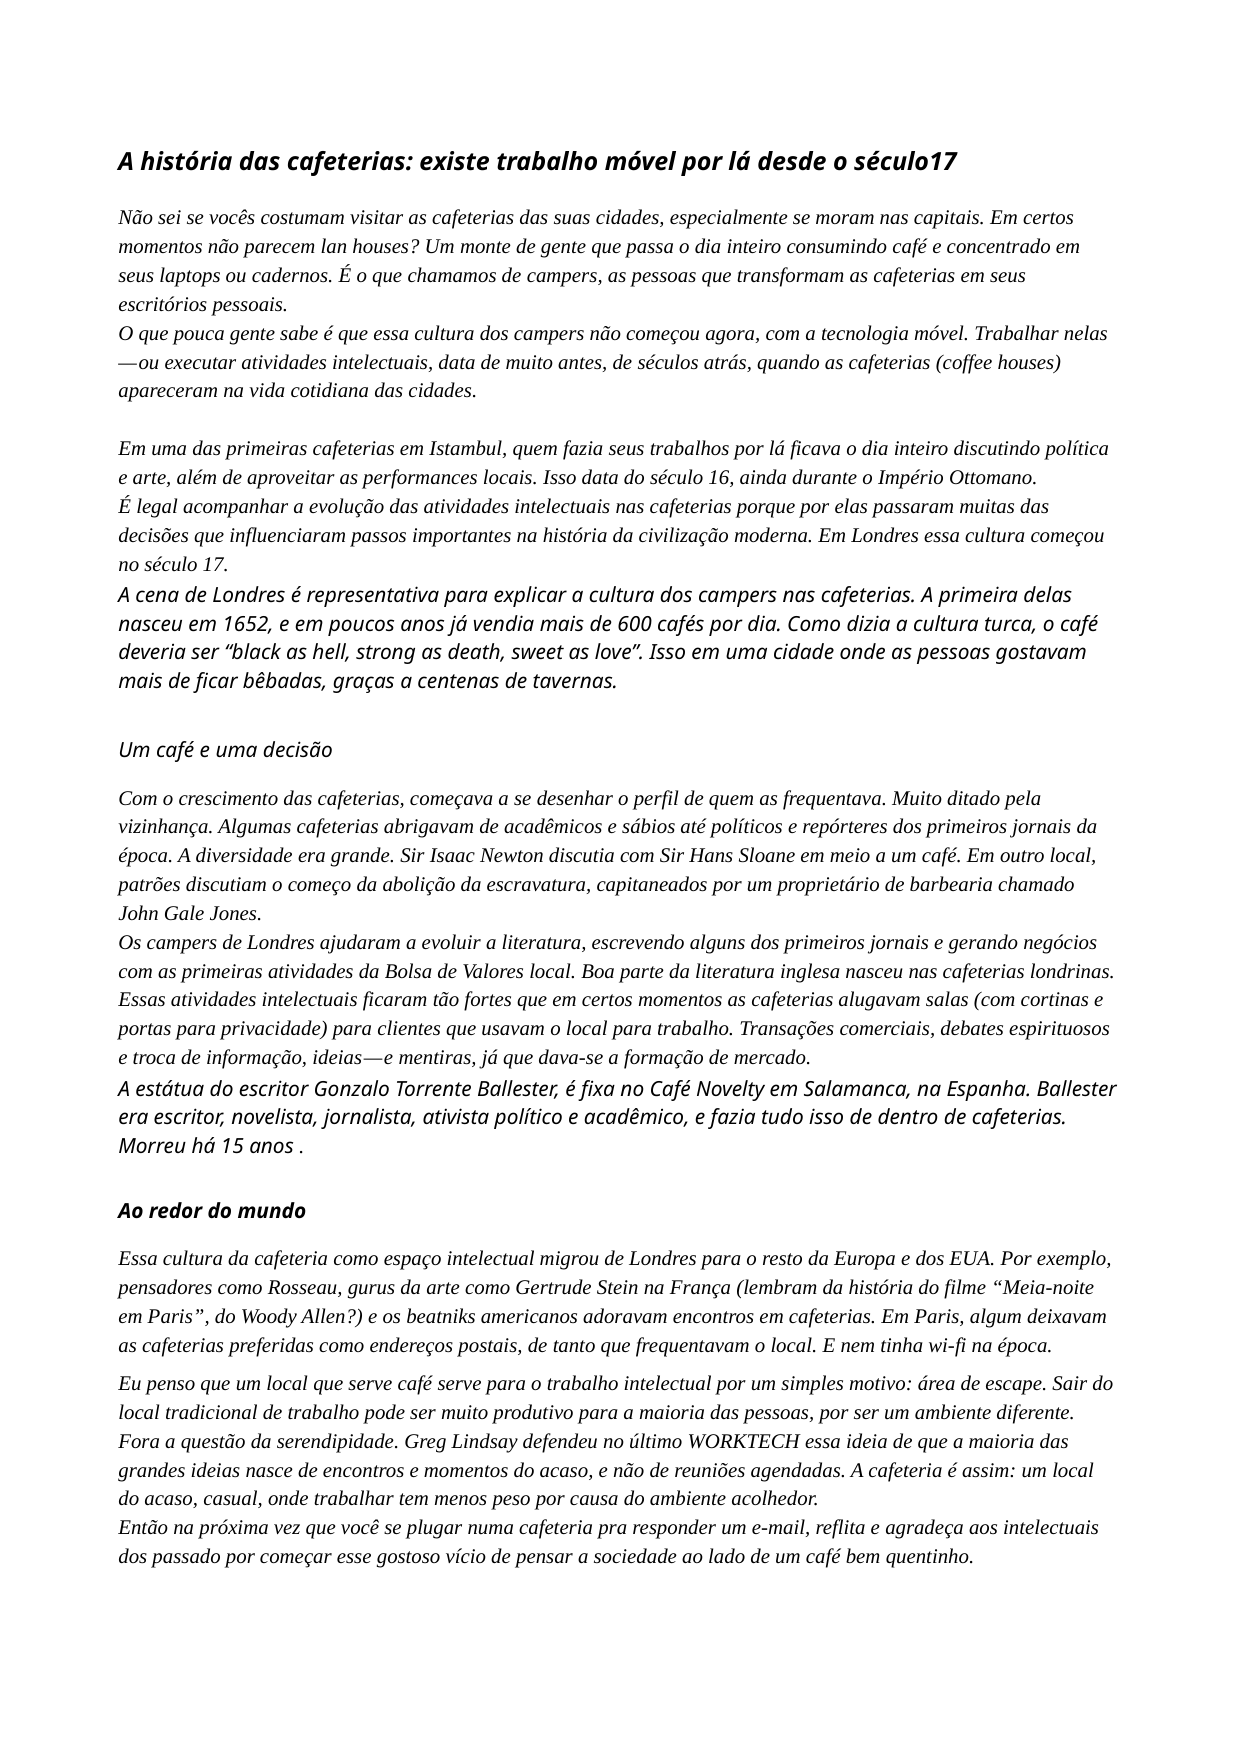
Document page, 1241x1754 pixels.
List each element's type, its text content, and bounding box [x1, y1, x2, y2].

text Não sei se vocês costumam visitar as cafeterias das suas cidades, especialmente se moram nas capitais. Em certos momentos não parecem lan houses? Um monte de gente que passa o dia inteiro consumindo café e concentrado em seus laptops ou cadernos. É o que chamamos de campers, as pessoas que transformam as cafeterias em seus escritórios pessoais. O que pouca gente sabe é que essa cultura dos campers não começou agora, com a tecnologia móvel. Trabalhar nelas — ou executar atividades intelectuais, data de muito antes, de séculos atrás, quando as cafeterias (coffee houses) apareceram na vida cotidiana das cidades. [118, 205, 1122, 402]
text Em uma das primeiras cafeterias em Istambul, quem fazia seus trabalhos por lá ficava o dia inteiro discutindo política e arte, além de aproveitar as performances locais. Isso data do século 16, ainda durante o Império Ottomano. [118, 436, 1122, 489]
text Com o crescimento das cafeterias, começava a se desenhar o perfil de quem as frequentava. Muito ditado pela vizinhança. Algumas cafeterias abrigavam de acadêmicos e sábios até políticos e repórteres dos primeiros jornais da época. A diversidade era grande. Sir Isaac Newton discutia com Sir Hans Sloane em meio a um café. Em outro local, patrões discutiam o começo da abolição da escravatura, capitaneados por um proprietário de barbearia chamado John Gale Jones. Os campers de Londres ajudaram a evoluir a literatura, escrevendo alguns dos primeiros jornais e gerando negócios com as primeiras atividades da Bolsa de Valores local. Boa parte da literatura inglesa nasceu nas cafeterias londrinas. Essas atividades intelectuais ficaram tão fortes que em certos momentos as cafeterias alugavam salas (com cortinas e portas para privacidade) para clientes que usavam o local para trabalho. Transações comerciais, debates espirituosos e troca de informação, ideias — e mentiras, já que dava-se a formação de mercado. [118, 785, 1122, 1069]
text A cena de Londres é representativa para explicar a cultura dos campers nas cafeterias. A primeira delas nasceu em 1652, e em poucos anos já vendia mais de 600 cafés por dia. Como dizia a cultura turca, o café deveria ser “black as hell, strong as death, sweet as love”. Isso em uma cidade onde as pessoas gostavam mais de ficar bêbadas, graças a centenas de tavernas. [118, 580, 1122, 694]
subtitle Um café e uma decisão [118, 735, 1122, 763]
text Eu penso que um local que serve café serve para o trabalho intelectual por um simples motivo: área de escape. Sair do local tradicional de trabalho pode ser muito produtivo para a maioria das pessoas, por ser um ambiente diferente. Fora a questão da serendipidade. Greg Lindsay defendeu no último WORKTECH essa ideia de que a maioria das grandes ideias nasce de encontros e momentos do acaso, e não de reuniões agendadas. A cafeteria é assim: um local do acaso, casual, onde trabalhar tem menos peso por causa do ambiente acolhedor. Então na próxima vez que você se plugar numa cafeteria pra responder um e-mail, reflita e agradeça aos intelectuais dos passado por começar esse gostoso vício de pensar a sociedade ao lado de um café bem quentinho. [118, 1371, 1122, 1568]
text É legal acompanhar a evolução das atividades intelectuais nas cafeterias porque por elas passaram muitas das decisões que influenciaram passos importantes na história da civilização moderna. Em Londres essa cultura começou no século 17. [118, 494, 1122, 576]
text Essa cultura da cafeteria como espaço intelectual migrou de Londres para o resto da Europa e dos EUA. Por exemplo, pensadores como Rosseau, gurus da arte como Gertrude Stein na França (lembram da história do filme “Meia-noite em Paris”, do Woody Allen?) e os beatniks americanos adoravam encontros em cafeterias. Em Paris, algum deixavam as cafeterias preferidas como endereços postais, de tanto que frequentavam o local. E nem tinha wi-fi na época. [118, 1246, 1122, 1357]
subtitle A história das cafeterias: existe trabalho móvel por lá desde o século17 [118, 143, 1122, 177]
text A estátua do escritor Gonzalo Torrente Ballester, é fixa no Café Novelty em Salamanca, na Espanha. Ballester era escritor, novelista, jornalista, ativista político e acadêmico, e fazia tudo isso de dentro de cafeterias. Morreu há 15 anos . [118, 1074, 1122, 1159]
subtitle Ao redor do mundo [118, 1196, 1122, 1224]
